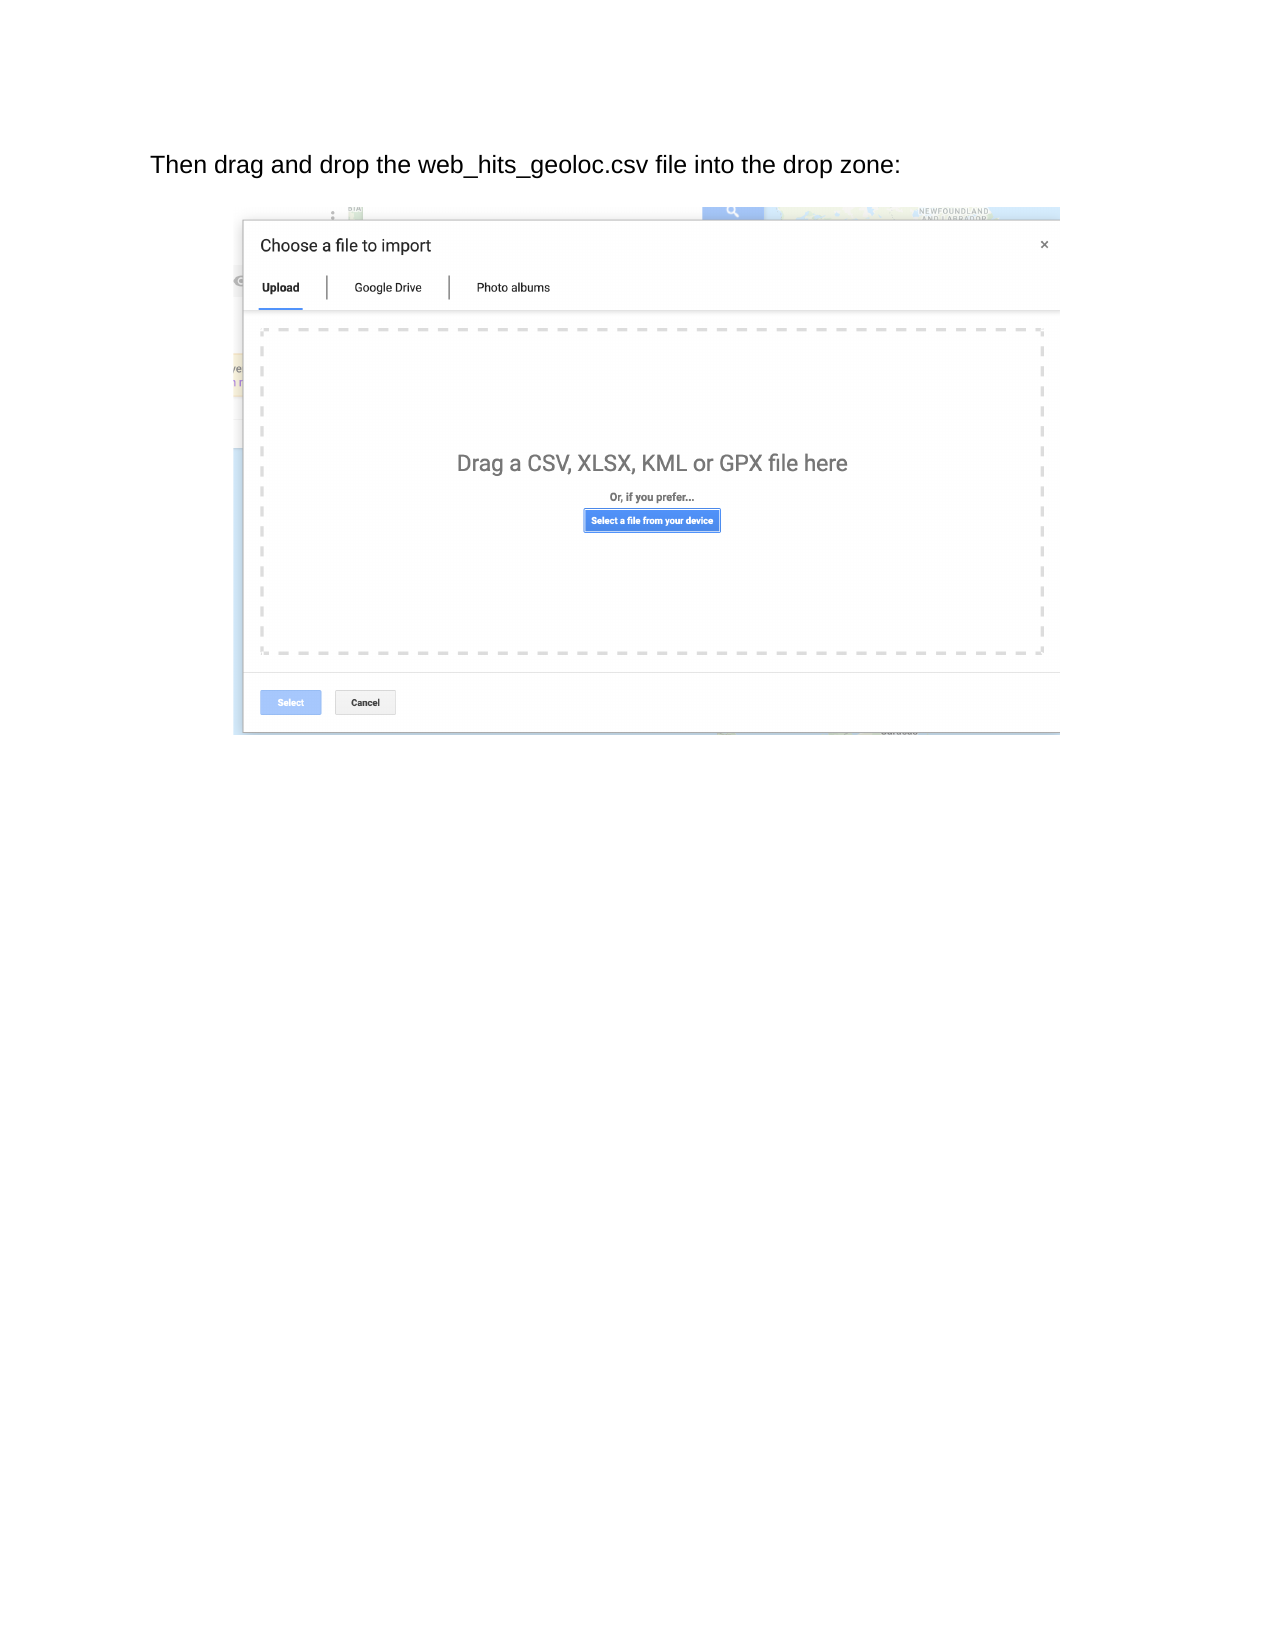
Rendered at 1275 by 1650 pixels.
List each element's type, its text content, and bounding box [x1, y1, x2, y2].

text Then drag and drop the web_hits_geoloc.csv file into the drop zone: [150, 150, 1125, 179]
picture [233, 207, 1060, 735]
